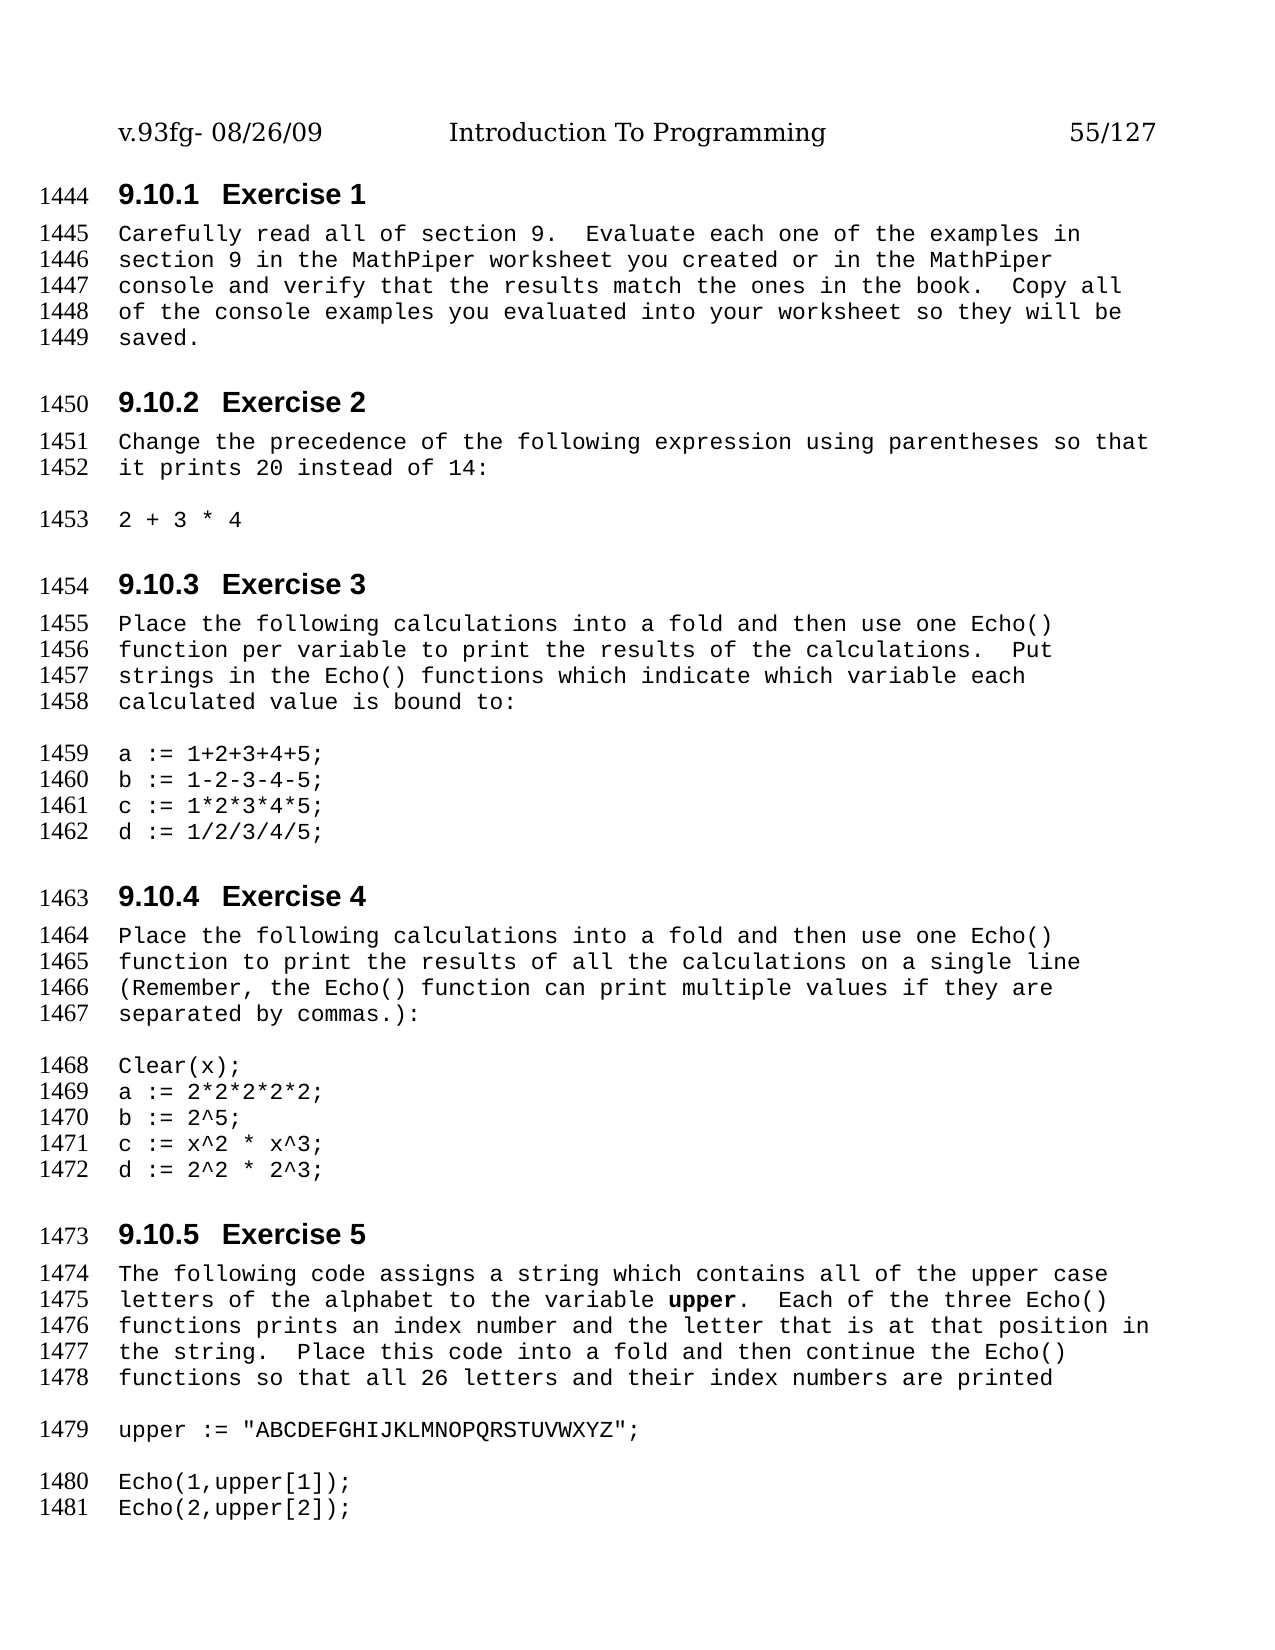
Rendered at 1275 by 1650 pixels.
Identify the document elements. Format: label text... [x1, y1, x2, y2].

text Carefully read all of section 9. Evaluate each one of the examples in section 9 in the MathPiper worksheet you created or in the MathPiper console and verify that the results match the ones in the book. Copy all of the console examples you evaluated into your worksheet so they will be saved. [118, 222, 1157, 352]
text upper := "ABCDEFGHIJKLMNOPQRSTUVWXYZ"; [118, 1418, 1157, 1444]
text Echo(2,upper[2]); [118, 1496, 1157, 1522]
text Place the following calculations into a fold and then use one Echo() function to print the results of all the calculations on a single line (Remember, the Echo() function can print multiple values if they are separated by commas.): [118, 925, 1157, 1028]
text The following code assigns a string which contains all of the upper case letters of the alphabet to the variable upper. Each of the three Echo() functions prints an index number and the letter that is at that position in the string. Place this code into a fold and then continue the Echo() functions so that all 26 letters and their index numbers are printed [118, 1263, 1157, 1392]
subtitle Exercise 3 [118, 567, 1157, 601]
subtitle Exercise 2 [118, 385, 1157, 418]
text Clear(x); [118, 1054, 1157, 1080]
text c := 1*2*3*4*5; [118, 794, 1157, 820]
text b := 1-2-3-4-5; [118, 768, 1157, 794]
text 2 + 3 * 4 [118, 508, 1157, 534]
text d := 2^2 * 2^3; [118, 1158, 1157, 1184]
text b := 2^5; [118, 1106, 1157, 1132]
text Change the precedence of the following expression using parentheses so that it prints 20 instead of 14: [118, 431, 1157, 482]
text c := x^2 * x^3; [118, 1132, 1157, 1158]
subtitle Exercise 1 [118, 177, 1157, 210]
text a := 1+2+3+4+5; [118, 742, 1157, 768]
text Echo(1,upper[1]); [118, 1470, 1157, 1496]
subtitle Exercise 5 [118, 1217, 1157, 1251]
text Place the following calculations into a fold and then use one Echo() function per variable to print the results of the calculations. Put strings in the Echo() functions which indicate which variable each calculated value is bound to: [118, 613, 1157, 717]
text d := 1/2/3/4/5; [118, 820, 1157, 846]
text a := 2*2*2*2*2; [118, 1080, 1157, 1106]
subtitle Exercise 4 [118, 879, 1157, 913]
